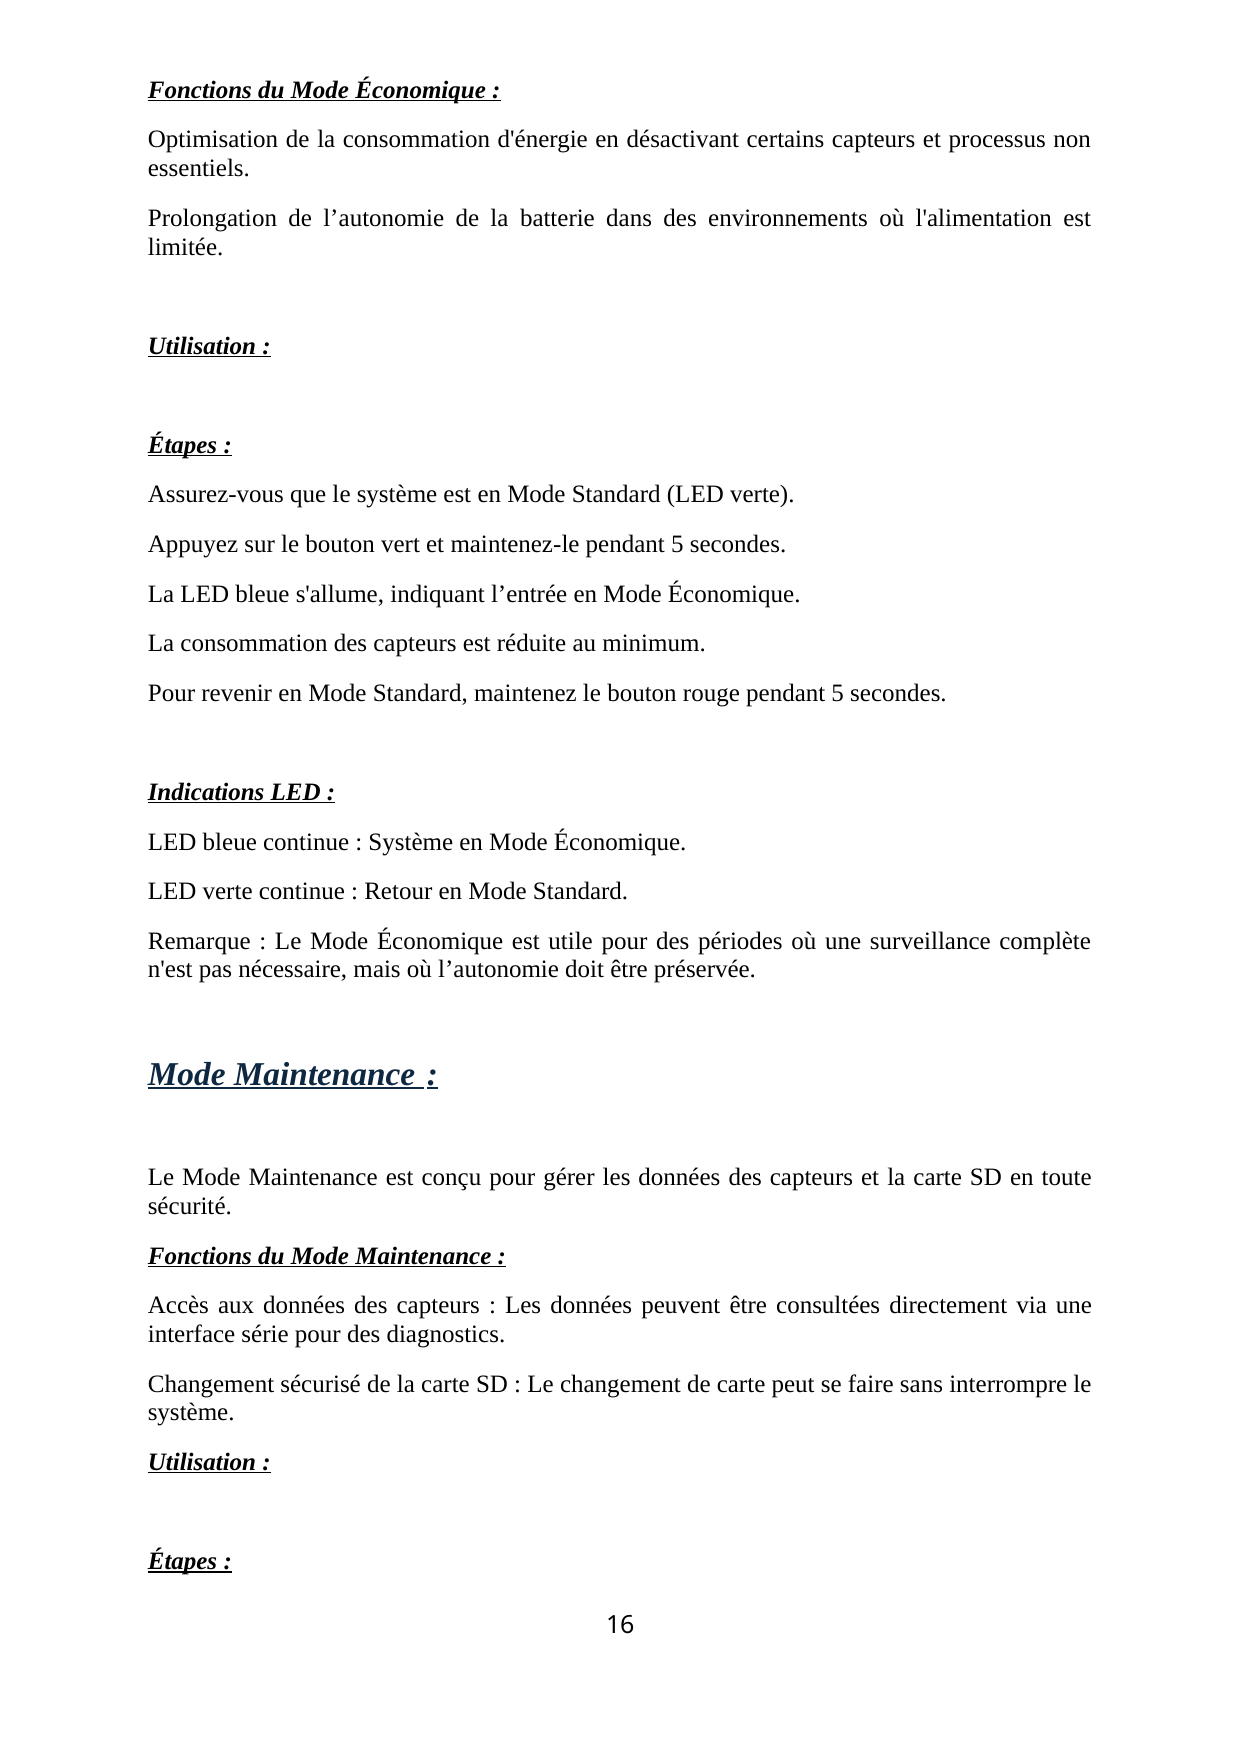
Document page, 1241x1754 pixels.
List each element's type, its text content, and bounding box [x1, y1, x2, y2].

text Indications LED : [148, 777, 1093, 806]
text Optimisation de la consommation d'énergie en désactivant certains capteurs et processus non essentiels. [148, 124, 1093, 182]
text Changement sécurisé de la carte SD : Le changement de carte peut se faire sans interrompre le système. [148, 1369, 1093, 1426]
text Étapes : [148, 1546, 1093, 1575]
text La consommation des capteurs est réduite au minimum. [148, 628, 1093, 657]
text Mode Maintenance : [148, 1054, 1093, 1092]
text Prolongation de l’autonomie de la batterie dans des environnements où l'alimentation est limitée. [148, 203, 1093, 260]
text Pour revenir en Mode Standard, maintenez le bouton rouge pendant 5 secondes. [148, 678, 1093, 707]
text Assurez-vous que le système est en Mode Standard (LED verte). [148, 479, 1093, 508]
text Utilisation : [148, 1447, 1093, 1476]
text La LED bleue s'allume, indiquant l’entrée en Mode Économique. [148, 579, 1093, 607]
text Utilisation : [148, 331, 1093, 359]
text Fonctions du Mode Maintenance : [148, 1241, 1093, 1269]
text Accès aux données des capteurs : Les données peuvent être consultées directement via une interface série pour des diagnostics. [148, 1290, 1093, 1348]
text Le Mode Maintenance est conçu pour gérer les données des capteurs et la carte SD en toute sécurité. [148, 1162, 1093, 1220]
text Fonctions du Mode Économique : [148, 75, 1093, 104]
text LED bleue continue : Système en Mode Économique. [148, 827, 1093, 855]
text Appuyez sur le bouton vert et maintenez-le pendant 5 secondes. [148, 529, 1093, 558]
text Étapes : [148, 430, 1093, 459]
text LED verte continue : Retour en Mode Standard. [148, 876, 1093, 905]
text Remarque : Le Mode Économique est utile pour des périodes où une surveillance complète n'est pas nécessaire, mais où l’autonomie doit être préservée. [148, 926, 1093, 983]
